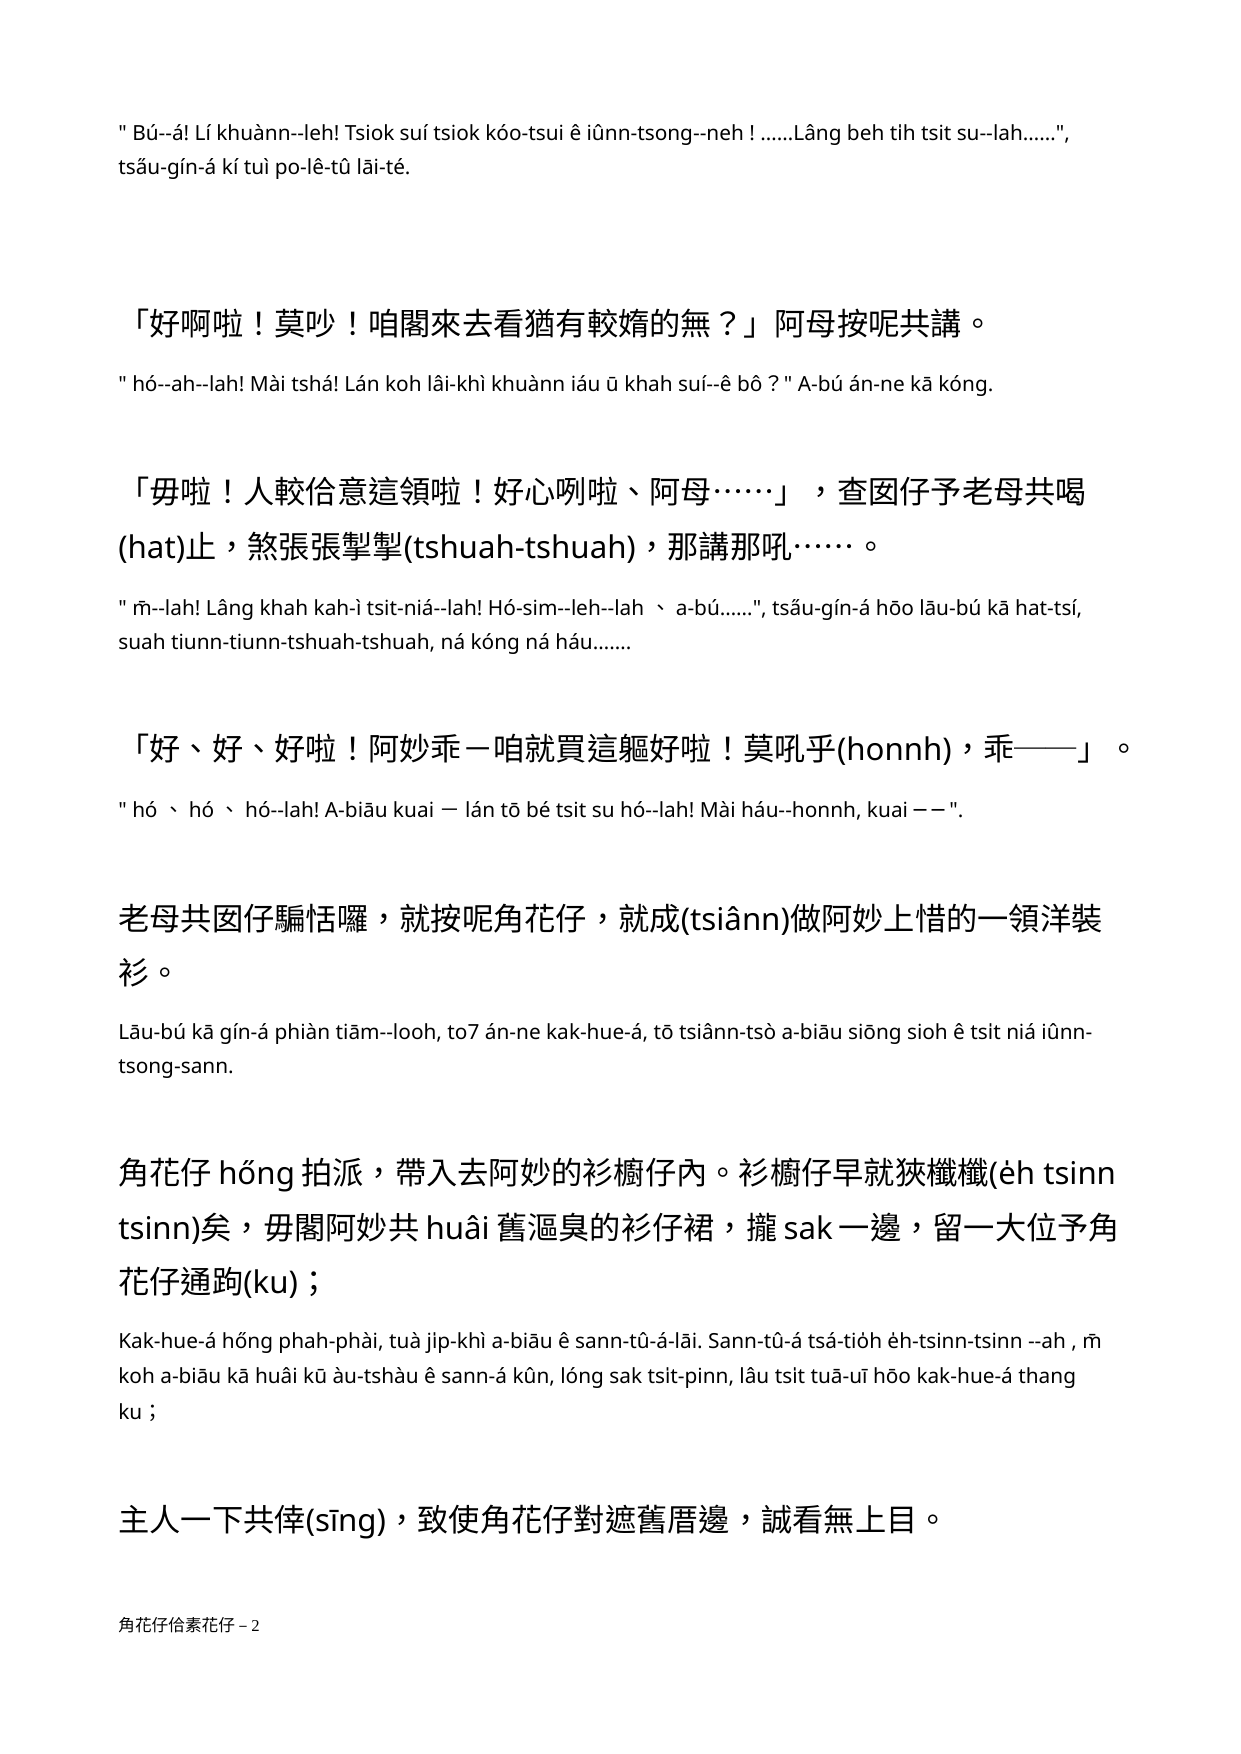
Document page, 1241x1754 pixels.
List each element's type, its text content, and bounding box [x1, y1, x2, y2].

text " hó--ah--lah! Mài tshá! Lán koh lâi-khì khuànn iáu ū khah suí--ê bô？" A-bú án-ne kā kóng. [118, 368, 1122, 398]
text " hó 、 hó 、 hó--lah! A-biāu kuai － lán tō bé tsit su hó--lah! Mài háu--honnh, kuai ─ ─ ". [118, 794, 1122, 824]
text 「毋啦！人較佮意這領啦！好心咧啦、阿母……」，查囡仔予老母共喝(hat)止，煞張張掣掣(tshuah-tshuah)，那講那吼……。 [118, 468, 1122, 567]
text Kak-hue-á hőng phah-phài, tuà ji̍p-khì a-biāu ê sann-tû-á-lāi. Sann-tû-á tsá-tio̍h e̍h-tsinn-tsinn --ah , m̄ koh a-biāu kā huâi kū àu-tshàu ê sann-á kûn, lóng sak tsi̍t-pinn, lâu tsi̍t tuā-uī hōo kak-hue-á thang ku； [118, 1326, 1122, 1426]
text 主人一下共倖(sīng)，致使角花仔對遮舊厝邊，誠看無上目。 [118, 1495, 1122, 1541]
text " m̄--lah! Lâng khah kah-ì tsit-niá--lah! Hó-sim--leh--lah 、 a-bú……", tsa̋u-gín-á hōo lāu-bú kā hat-tsí, suah tiunn-tiunn-tshuah-tshuah, ná kóng ná háu……. [118, 591, 1122, 655]
text 「好啊啦！莫吵！咱閣來去看猶有較媠的無？」阿母按呢共講。 [118, 299, 1122, 344]
text Lāu-bú kā gín-á phiàn tiām--looh, to7 án-ne kak-hue-á, tō tsiânn-tsò a-biāu siōng sioh ê tsi̍t niá iûnn-tsong-sann. [118, 1017, 1122, 1079]
text 角花仔hőng拍派，帶入去阿妙的衫櫥仔內。衫櫥仔早就狹櫼櫼(e̍h tsinn tsinn)矣，毋閣阿妙共huâi舊漚臭的衫仔裙，攏sak一邊，留一大位予角花仔通跔(ku)； [118, 1148, 1122, 1303]
text 老母共囡仔騙恬囉，就按呢角花仔，就成(tsiânn)做阿妙上惜的一領洋裝衫。 [118, 894, 1122, 993]
text " Bú--á! Lí khuànn--leh! Tsiok suí tsiok kóo-tsui ê iûnn-tsong--neh ! ……Lâng beh ti̍h tsit su--lah……", tsa̋u-gín-á kí tuì po-lê-tû lāi-té. [118, 118, 1122, 181]
text 「好、好、好啦！阿妙乖－咱就買這軀好啦！莫吼乎(honnh)，乖──」。 [118, 724, 1122, 770]
